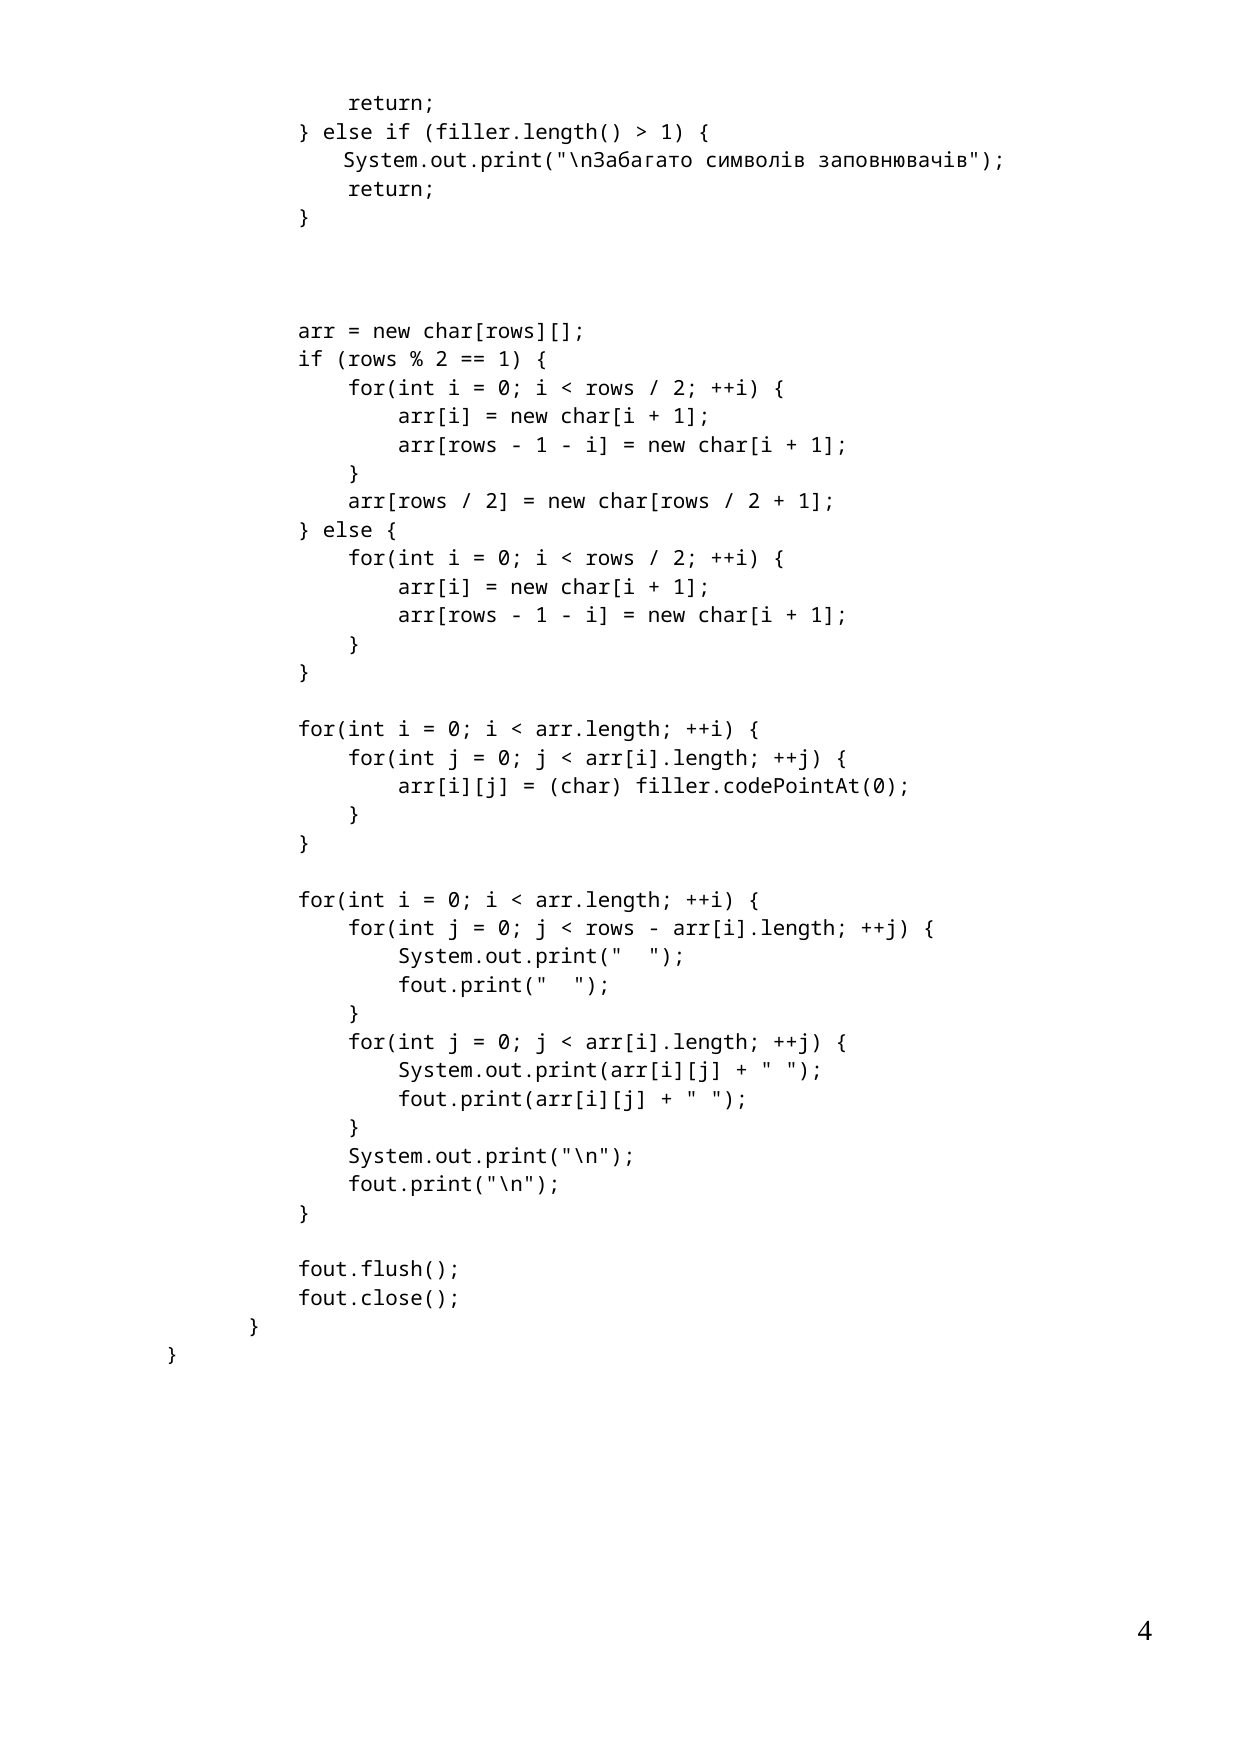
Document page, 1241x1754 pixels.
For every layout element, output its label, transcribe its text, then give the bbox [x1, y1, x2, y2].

text for(int i = 0; i < rows / 2; ++i) { [148, 373, 1152, 401]
text for(int i = 0; i < arr.length; ++i) { [148, 885, 1152, 913]
text arr[rows - 1 - i] = new char[i + 1]; [148, 430, 1152, 458]
text } [148, 202, 1152, 231]
text } [148, 828, 1152, 856]
text } [148, 1340, 1152, 1367]
text arr[i] = new char[i + 1]; [148, 572, 1152, 600]
text } [148, 1198, 1152, 1226]
text fout.print(" "); [148, 970, 1152, 998]
text } [148, 657, 1152, 686]
text } [148, 629, 1152, 657]
text for(int j = 0; j < arr[i].length; ++j) { [148, 1027, 1152, 1055]
text System.out.print("\n"); [148, 1141, 1152, 1169]
text for(int j = 0; j < rows - arr[i].length; ++j) { [148, 913, 1152, 942]
text for(int j = 0; j < arr[i].length; ++j) { [148, 743, 1152, 771]
text for(int i = 0; i < rows / 2; ++i) { [148, 543, 1152, 572]
text arr[i][j] = (char) filler.codePointAt(0); [148, 771, 1152, 799]
text System.out.print("\nЗабагато символів заповнювачів"); [148, 145, 1152, 174]
text fout.flush(); [148, 1254, 1152, 1283]
text fout.print("\n"); [148, 1169, 1152, 1198]
text } [148, 458, 1152, 487]
text arr[rows / 2] = new char[rows / 2 + 1]; [148, 487, 1152, 515]
text return; [148, 88, 1152, 117]
text } [148, 1311, 1152, 1340]
text } [148, 1112, 1152, 1141]
text fout.print(arr[i][j] + " "); [148, 1084, 1152, 1112]
text fout.close(); [148, 1283, 1152, 1311]
text if (rows % 2 == 1) { [148, 344, 1152, 373]
text return; [148, 174, 1152, 202]
text } [148, 799, 1152, 828]
text } else { [148, 515, 1152, 543]
text System.out.print(arr[i][j] + " "); [148, 1055, 1152, 1084]
text arr = new char[rows][]; [148, 316, 1152, 344]
text arr[rows - 1 - i] = new char[i + 1]; [148, 600, 1152, 629]
text } [148, 998, 1152, 1027]
text for(int i = 0; i < arr.length; ++i) { [148, 714, 1152, 743]
text System.out.print(" "); [148, 942, 1152, 970]
text } else if (filler.length() > 1) { [148, 117, 1152, 145]
text arr[i] = new char[i + 1]; [148, 401, 1152, 430]
